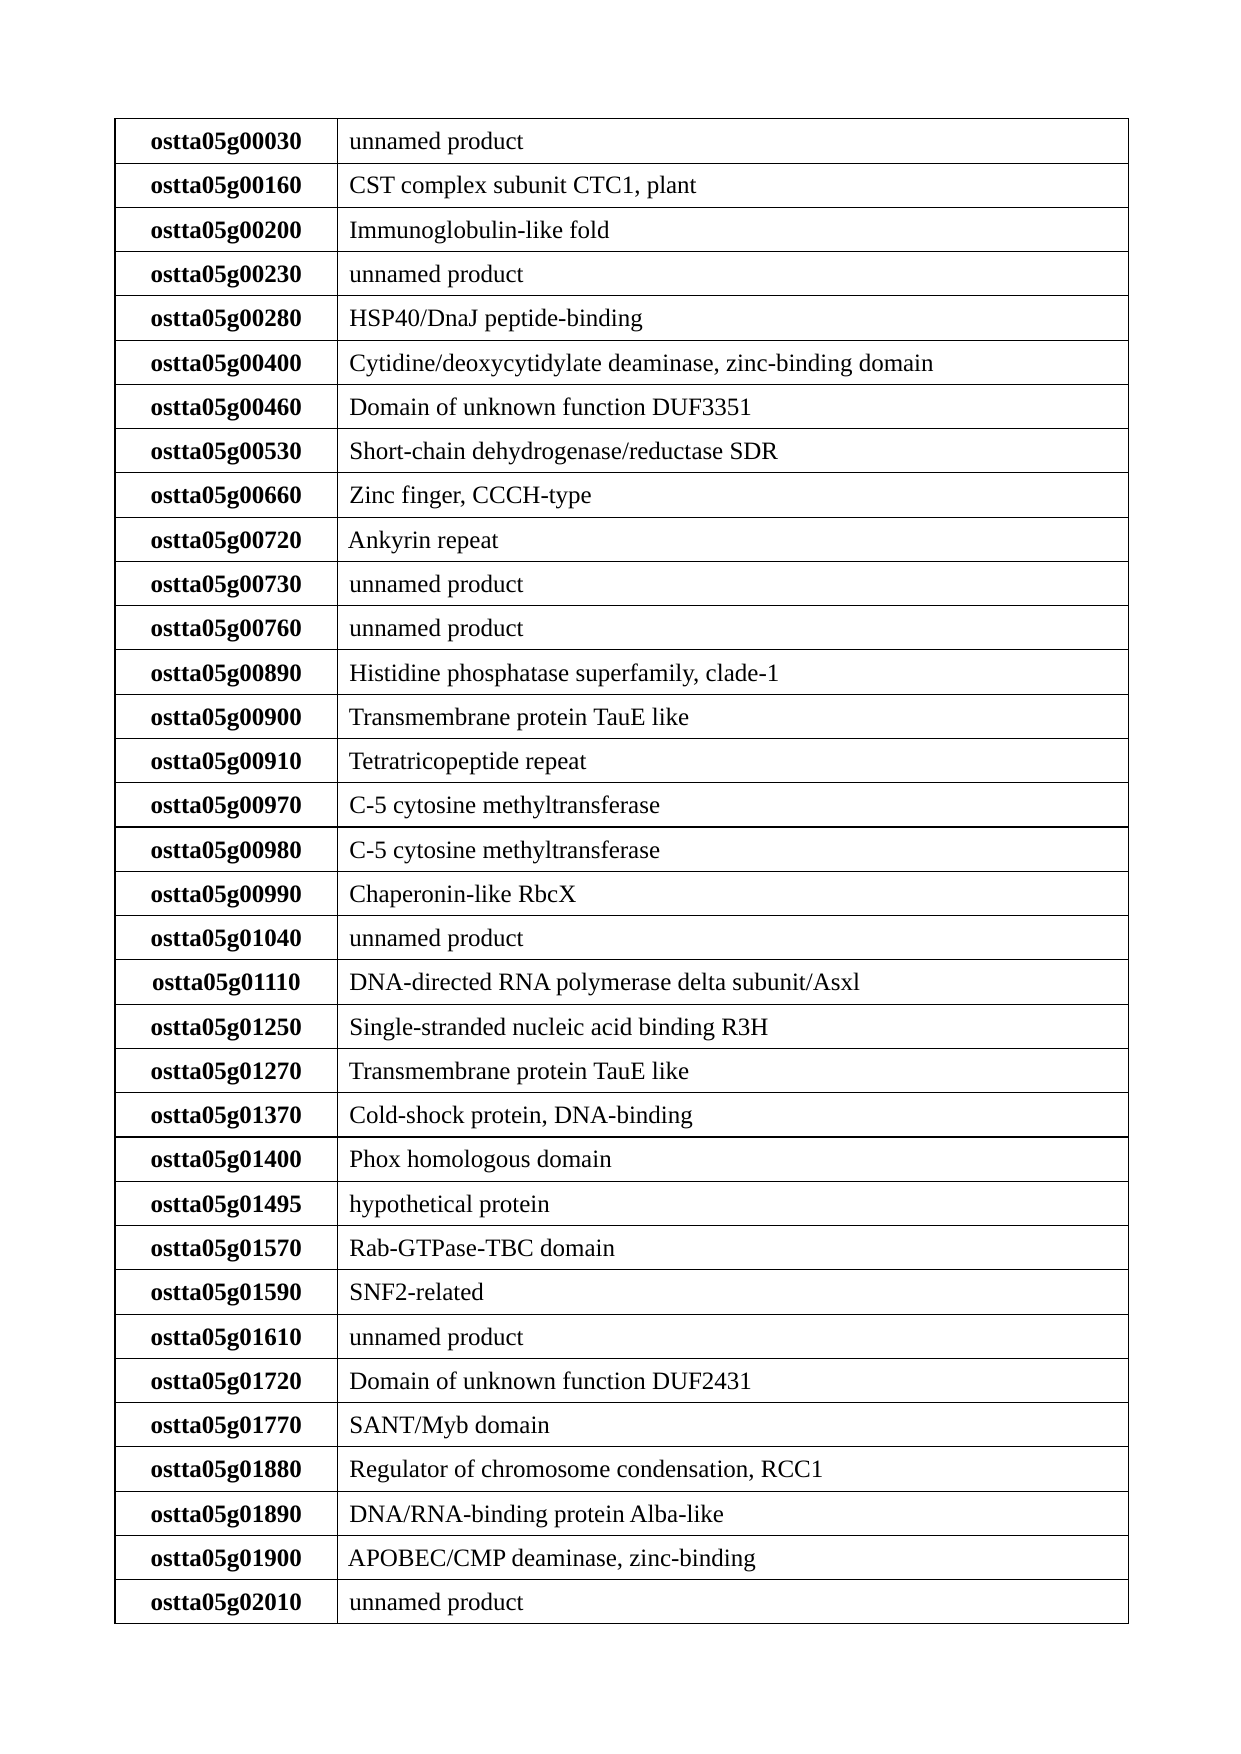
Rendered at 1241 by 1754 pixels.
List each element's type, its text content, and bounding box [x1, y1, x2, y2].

table_cell ostta05g00720 [116, 518, 337, 561]
table_cell APOBEC/CMP deaminase, zinc-binding [338, 1536, 1128, 1579]
table_cell ostta05g01610 [116, 1315, 337, 1358]
table_cell ostta05g01770 [116, 1403, 337, 1446]
table_cell Rab-GTPase-TBC domain [338, 1226, 1128, 1269]
table_cell Transmembrane protein TauE like [338, 695, 1128, 738]
table_cell ostta05g00890 [116, 650, 337, 694]
table_cell ostta05g01040 [116, 916, 337, 959]
table_cell Regulator of chromosome condensation, RCC1 [338, 1447, 1128, 1491]
table_cell [1129, 1092, 1240, 1136]
table_cell SANT/Myb domain [338, 1403, 1128, 1446]
table_cell [1129, 649, 1240, 694]
table_cell HSP40/DnaJ peptide-binding [338, 296, 1128, 339]
table_cell unnamed product [338, 916, 1128, 959]
table_cell Domain of unknown function DUF3351 [338, 385, 1128, 428]
table_cell C-5 cytosine methyltransferase [338, 828, 1128, 871]
table_cell Chaperonin-like RbcX [338, 872, 1128, 915]
table_cell [1129, 605, 1240, 649]
table_cell ostta05g00760 [116, 606, 337, 649]
table_cell [1129, 118, 1240, 162]
table_cell ostta05g01890 [116, 1492, 337, 1535]
table_cell [1129, 1446, 1240, 1491]
table_cell Zinc finger, CCCH-type [338, 473, 1128, 517]
table_cell Histidine phosphatase superfamily, clade-1 [338, 650, 1128, 694]
table_cell [1129, 1402, 1240, 1446]
table_cell [1129, 517, 1240, 561]
table_cell ostta05g00400 [116, 341, 337, 384]
table_cell [1129, 340, 1240, 384]
table_cell ostta05g01400 [116, 1138, 337, 1181]
table_cell Single-stranded nucleic acid binding R3H [338, 1005, 1128, 1048]
table_cell unnamed product [338, 1580, 1128, 1623]
table_cell [1129, 472, 1240, 517]
table_cell [1129, 384, 1240, 428]
table_cell Cold-shock protein, DNA-binding [338, 1093, 1128, 1136]
table_cell unnamed product [338, 1315, 1128, 1358]
table_cell ostta05g00980 [116, 828, 337, 871]
table_cell [1129, 826, 1240, 871]
table_cell [1129, 1491, 1240, 1535]
table_cell [1129, 1004, 1240, 1048]
table_cell Transmembrane protein TauE like [338, 1049, 1128, 1092]
table_cell [1129, 782, 1240, 826]
table_cell unnamed product [338, 562, 1128, 605]
table_cell [1129, 207, 1240, 251]
table_cell ostta05g01720 [116, 1359, 337, 1402]
table_cell [1129, 694, 1240, 738]
table_cell SNF2-related [338, 1270, 1128, 1313]
table_cell [1129, 251, 1240, 295]
table_cell ostta05g00910 [116, 739, 337, 782]
table_cell ostta05g01570 [116, 1226, 337, 1269]
table_cell [1129, 959, 1240, 1003]
table_cell ostta05g00730 [116, 562, 337, 605]
table_cell ostta05g00660 [116, 473, 337, 517]
table_cell Immunoglobulin-like fold [338, 208, 1128, 251]
table_cell CST complex subunit CTC1, plant [338, 164, 1128, 207]
table_cell [1129, 1269, 1240, 1313]
table_cell ostta05g01270 [116, 1049, 337, 1092]
table_cell ostta05g00280 [116, 296, 337, 339]
table_cell ostta05g00460 [116, 385, 337, 428]
table_cell ostta05g00530 [116, 429, 337, 472]
table_cell ostta05g00030 [116, 119, 337, 162]
table_cell Domain of unknown function DUF2431 [338, 1359, 1128, 1402]
table_cell [1129, 1579, 1240, 1623]
table_cell unnamed product [338, 252, 1128, 295]
table_cell ostta05g01880 [116, 1447, 337, 1491]
table_cell DNA/RNA-binding protein Alba-like [338, 1492, 1128, 1535]
table_cell Phox homologous domain [338, 1138, 1128, 1181]
table_cell C-5 cytosine methyltransferase [338, 783, 1128, 826]
table_cell [1129, 428, 1240, 472]
table_cell [1129, 871, 1240, 915]
table_cell DNA-directed RNA polymerase delta subunit/Asxl [338, 960, 1128, 1003]
table_cell ostta05g01370 [116, 1093, 337, 1136]
table_cell unnamed product [338, 606, 1128, 649]
table_cell ostta05g01495 [116, 1182, 337, 1225]
table_cell ostta05g01900 [116, 1536, 337, 1579]
table_cell Short-chain dehydrogenase/reductase SDR [338, 429, 1128, 472]
table_cell ostta05g00900 [116, 695, 337, 738]
table_cell ostta05g01250 [116, 1005, 337, 1048]
table_cell [1129, 1048, 1240, 1092]
table_cell Cytidine/deoxycytidylate deaminase, zinc-binding domain [338, 341, 1128, 384]
table_cell ostta05g01590 [116, 1270, 337, 1313]
table_cell [1129, 561, 1240, 605]
table_cell Ankyrin repeat [338, 518, 1128, 561]
table_cell ostta05g00200 [116, 208, 337, 251]
table_cell [1129, 1358, 1240, 1402]
table_cell [1129, 1535, 1240, 1579]
table_cell unnamed product [338, 119, 1128, 162]
table_cell ostta05g01110 [116, 960, 337, 1003]
table_cell [1129, 738, 1240, 782]
table_cell ostta05g00990 [116, 872, 337, 915]
table_cell ostta05g00160 [116, 164, 337, 207]
table_cell [1129, 1314, 1240, 1358]
table_cell ostta05g00970 [116, 783, 337, 826]
table_cell [1129, 1136, 1240, 1181]
table_cell ostta05g02010 [116, 1580, 337, 1623]
table_cell [1129, 1181, 1240, 1225]
table_cell Tetratricopeptide repeat [338, 739, 1128, 782]
table_cell ostta05g00230 [116, 252, 337, 295]
table_cell [1129, 163, 1240, 207]
table_cell [1129, 1225, 1240, 1269]
table_cell hypothetical protein [338, 1182, 1128, 1225]
table_cell [1129, 915, 1240, 959]
table_cell [1129, 295, 1240, 339]
